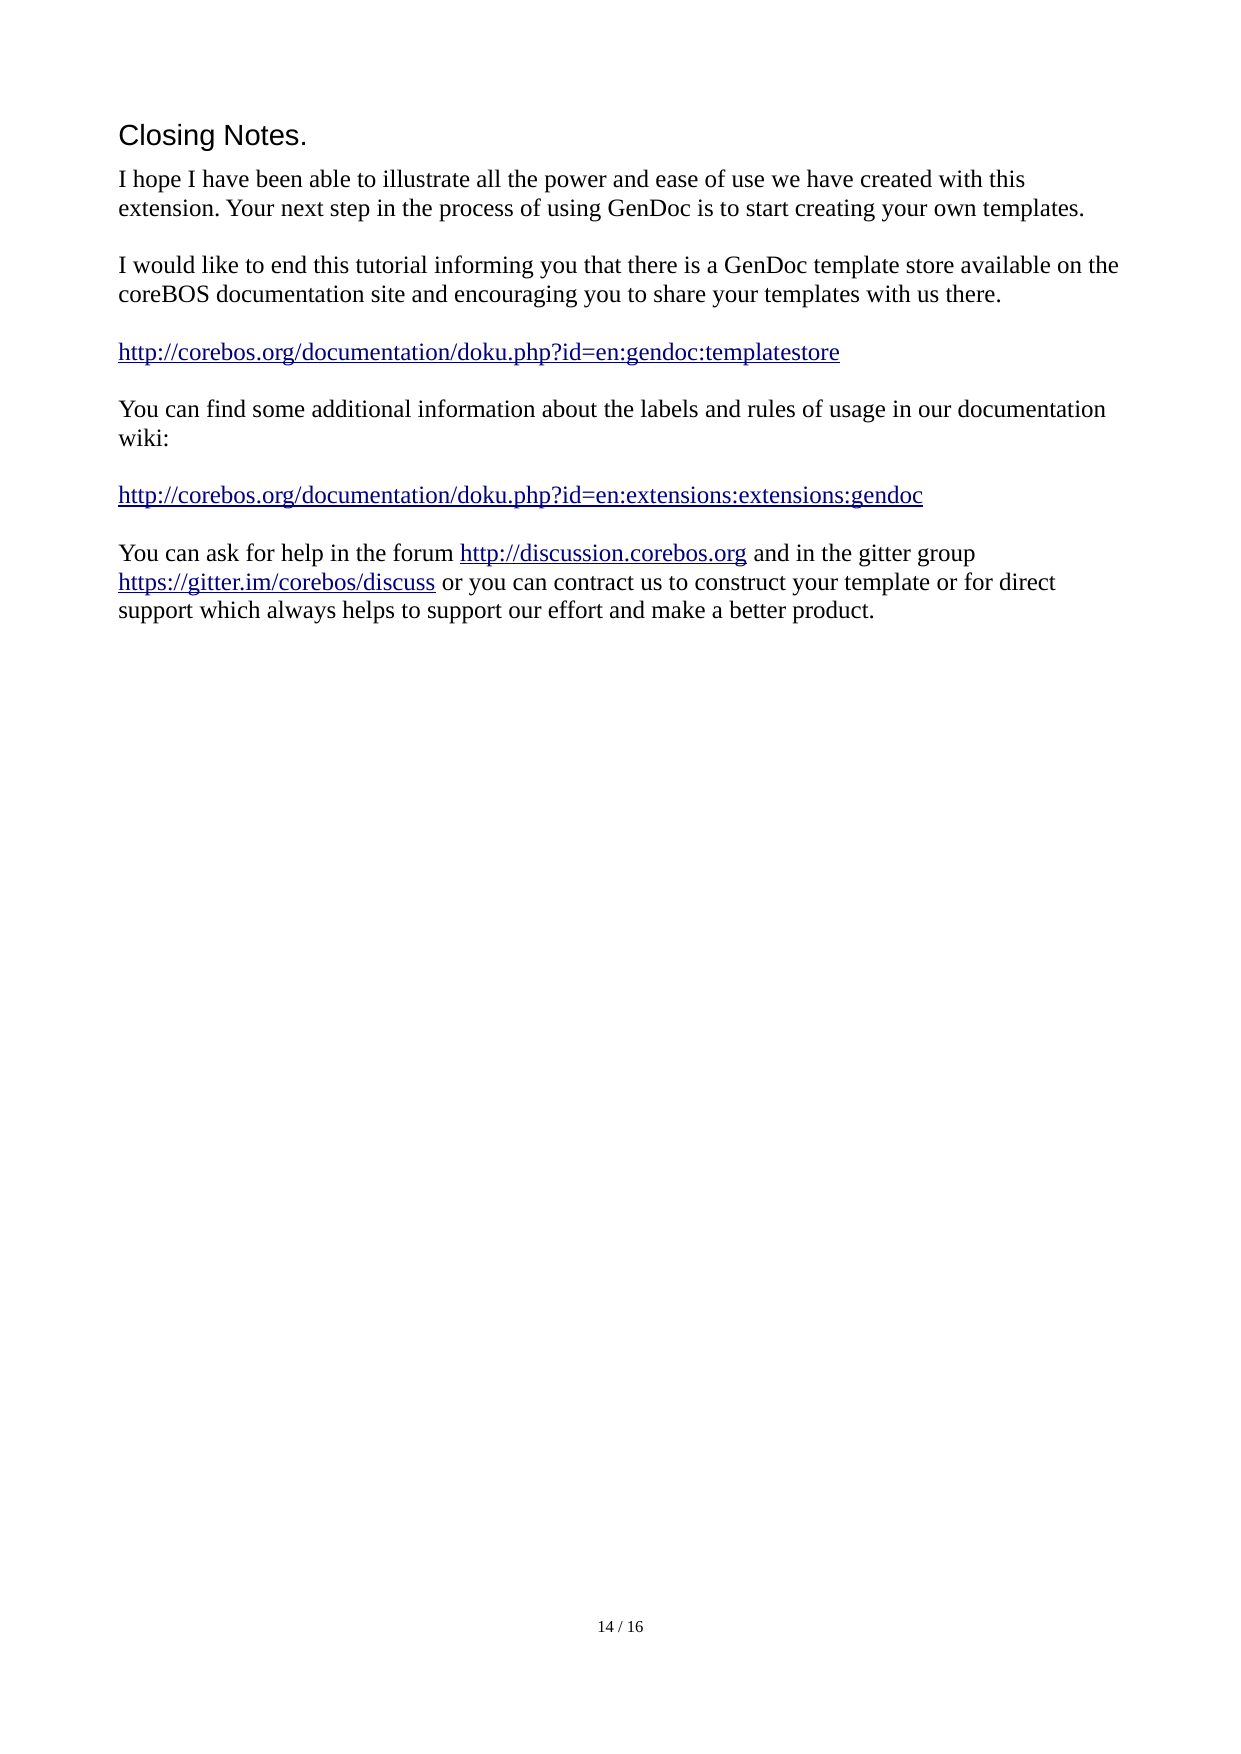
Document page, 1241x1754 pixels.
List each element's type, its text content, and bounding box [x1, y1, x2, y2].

text I hope I have been able to illustrate all the power and ease of use we have created with this extension. Your next step in the process of using GenDoc is to start creating your own templates. [118, 164, 1122, 222]
text I would like to end this tutorial informing you that there is a GenDoc template store available on the coreBOS documentation site and encouraging you to share your templates with us there. [118, 250, 1122, 308]
text http://corebos.org/documentation/doku.php?id=en:gendoc:templatestore [118, 337, 1122, 365]
text You can find some additional information about the labels and rules of usage in our documentation wiki: [118, 394, 1122, 452]
subtitle Closing Notes. [118, 118, 1122, 152]
text http://corebos.org/documentation/doku.php?id=en:extensions:extensions:gendoc [118, 480, 1122, 509]
text You can ask for help in the forum http://discussion.corebos.org and in the gitter group https://gitter.im/corebos/discuss or you can contract us to construct your template or for direct support which always helps to support our effort and make a better product. [118, 538, 1122, 624]
